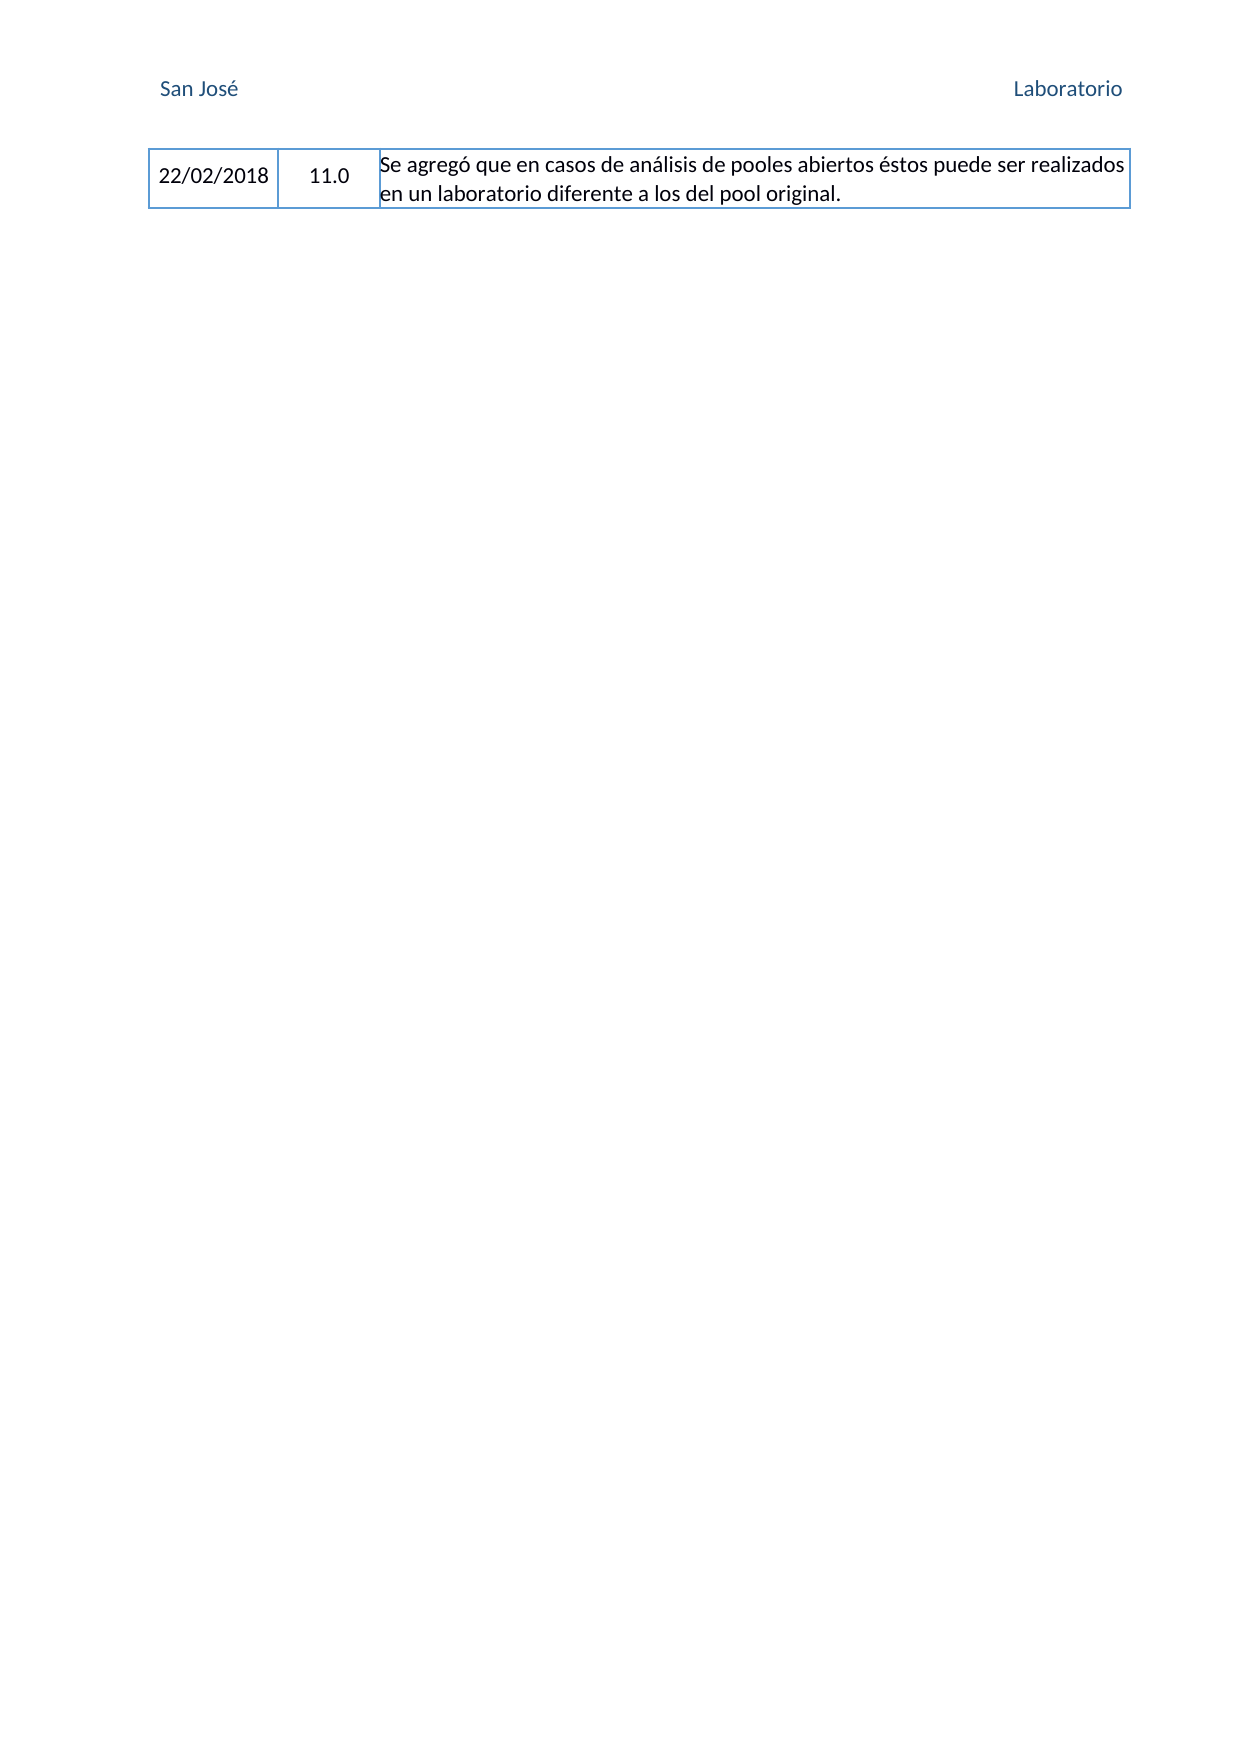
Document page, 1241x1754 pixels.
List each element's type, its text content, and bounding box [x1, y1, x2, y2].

table_cell Se agregó que en casos de análisis de pooles abiertos éstos puede ser realizados en un laboratorio diferente a los del pool original. [381, 150, 1129, 207]
table_cell 11.0 [279, 150, 379, 207]
table_cell 22/02/2018 [150, 150, 277, 207]
